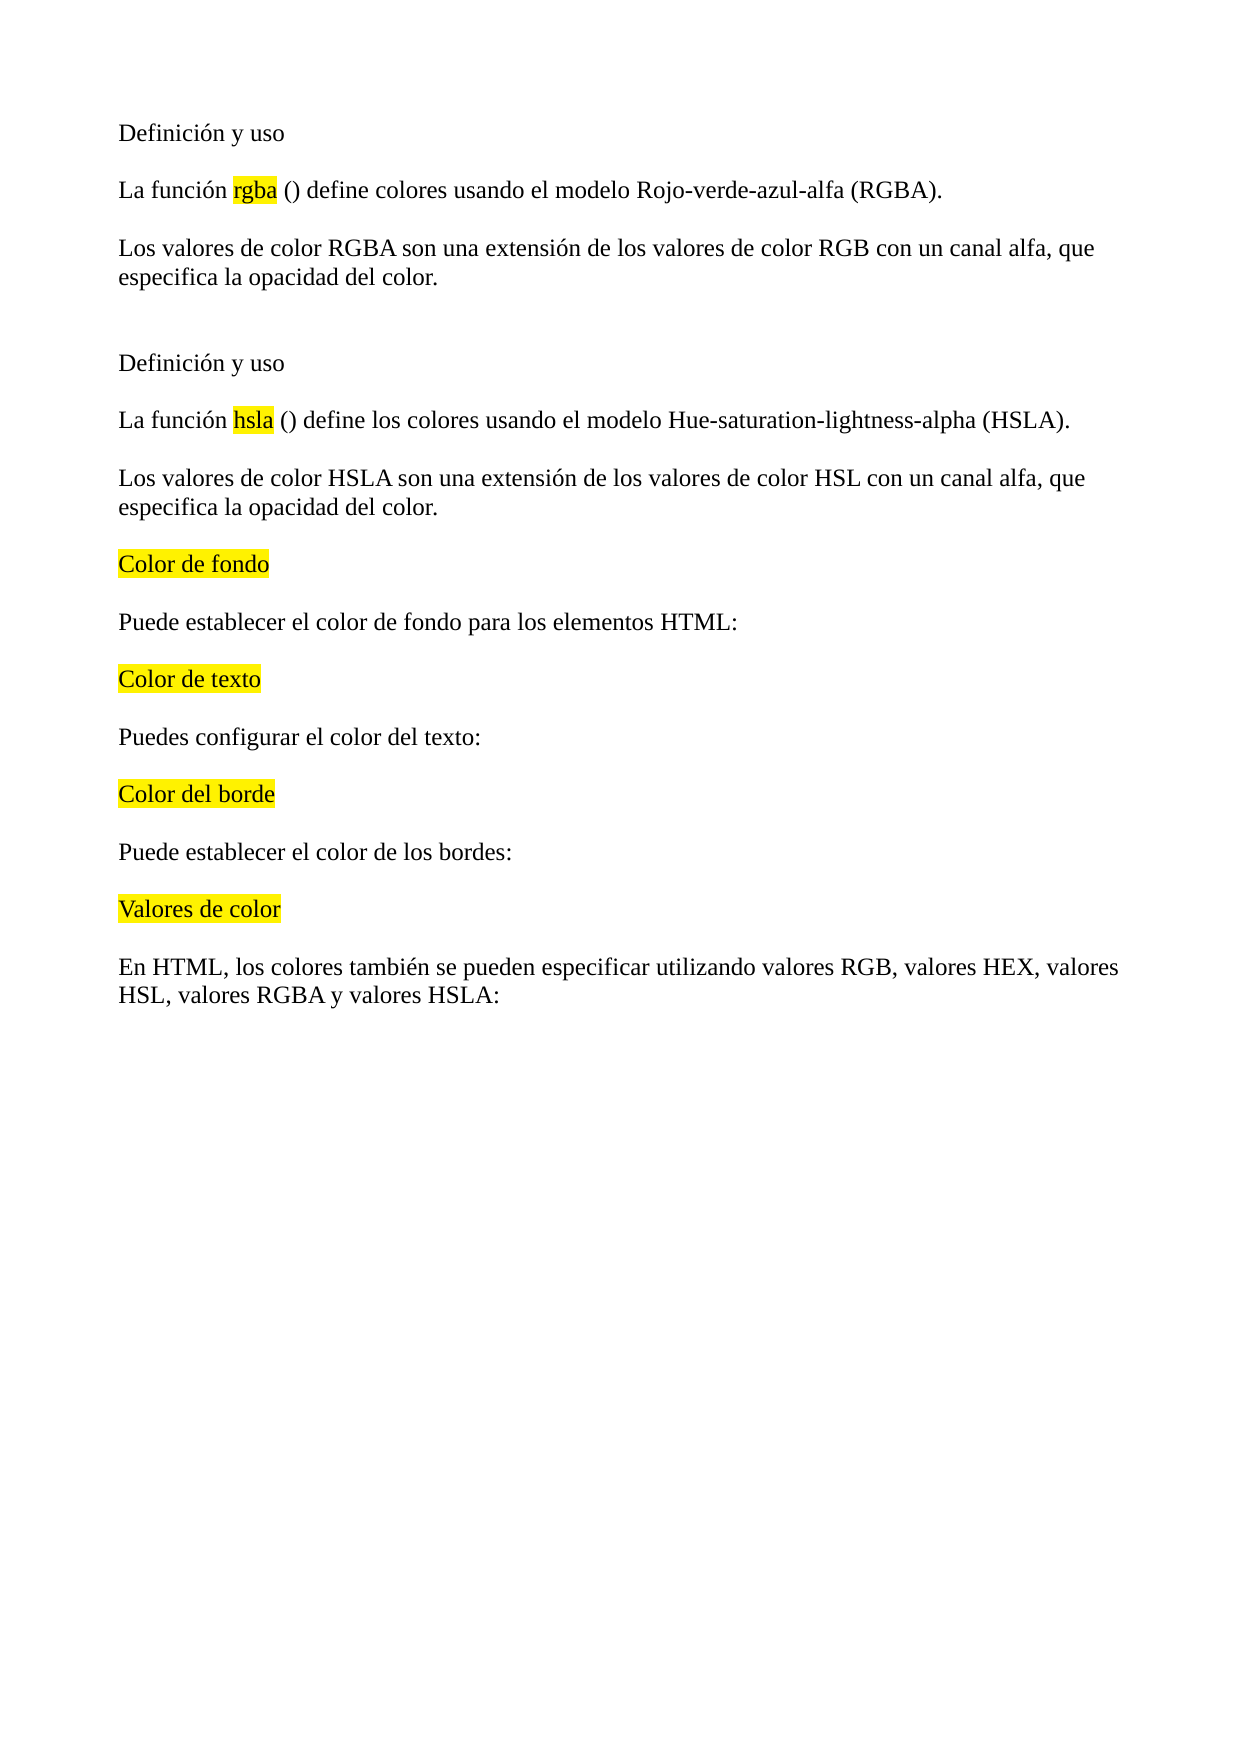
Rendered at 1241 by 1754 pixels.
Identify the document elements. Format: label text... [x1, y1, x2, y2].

text Los valores de color HSLA son una extensión de los valores de color HSL con un canal alfa, que especifica la opacidad del color. [118, 463, 1122, 521]
text Color del borde [118, 779, 1122, 808]
text Puedes configurar el color del texto: [118, 722, 1122, 751]
text La función hsla () define los colores usando el modelo Hue-saturation-lightness-alpha (HSLA). [118, 406, 1122, 434]
text Definición y uso [118, 118, 1122, 147]
text Puede establecer el color de los bordes: [118, 837, 1122, 866]
text En HTML, los colores también se pueden especificar utilizando valores RGB, valores HEX, valores HSL, valores RGBA y valores HSLA: [118, 952, 1122, 1009]
text Color de fondo [118, 549, 1122, 578]
text Los valores de color RGBA son una extensión de los valores de color RGB con un canal alfa, que especifica la opacidad del color. [118, 233, 1122, 291]
text Valores de color [118, 894, 1122, 923]
text Definición y uso [118, 348, 1122, 377]
text Color de texto [118, 664, 1122, 693]
text Puede establecer el color de fondo para los elementos HTML: [118, 607, 1122, 636]
text La función rgba () define colores usando el modelo Rojo-verde-azul-alfa (RGBA). [118, 176, 1122, 204]
